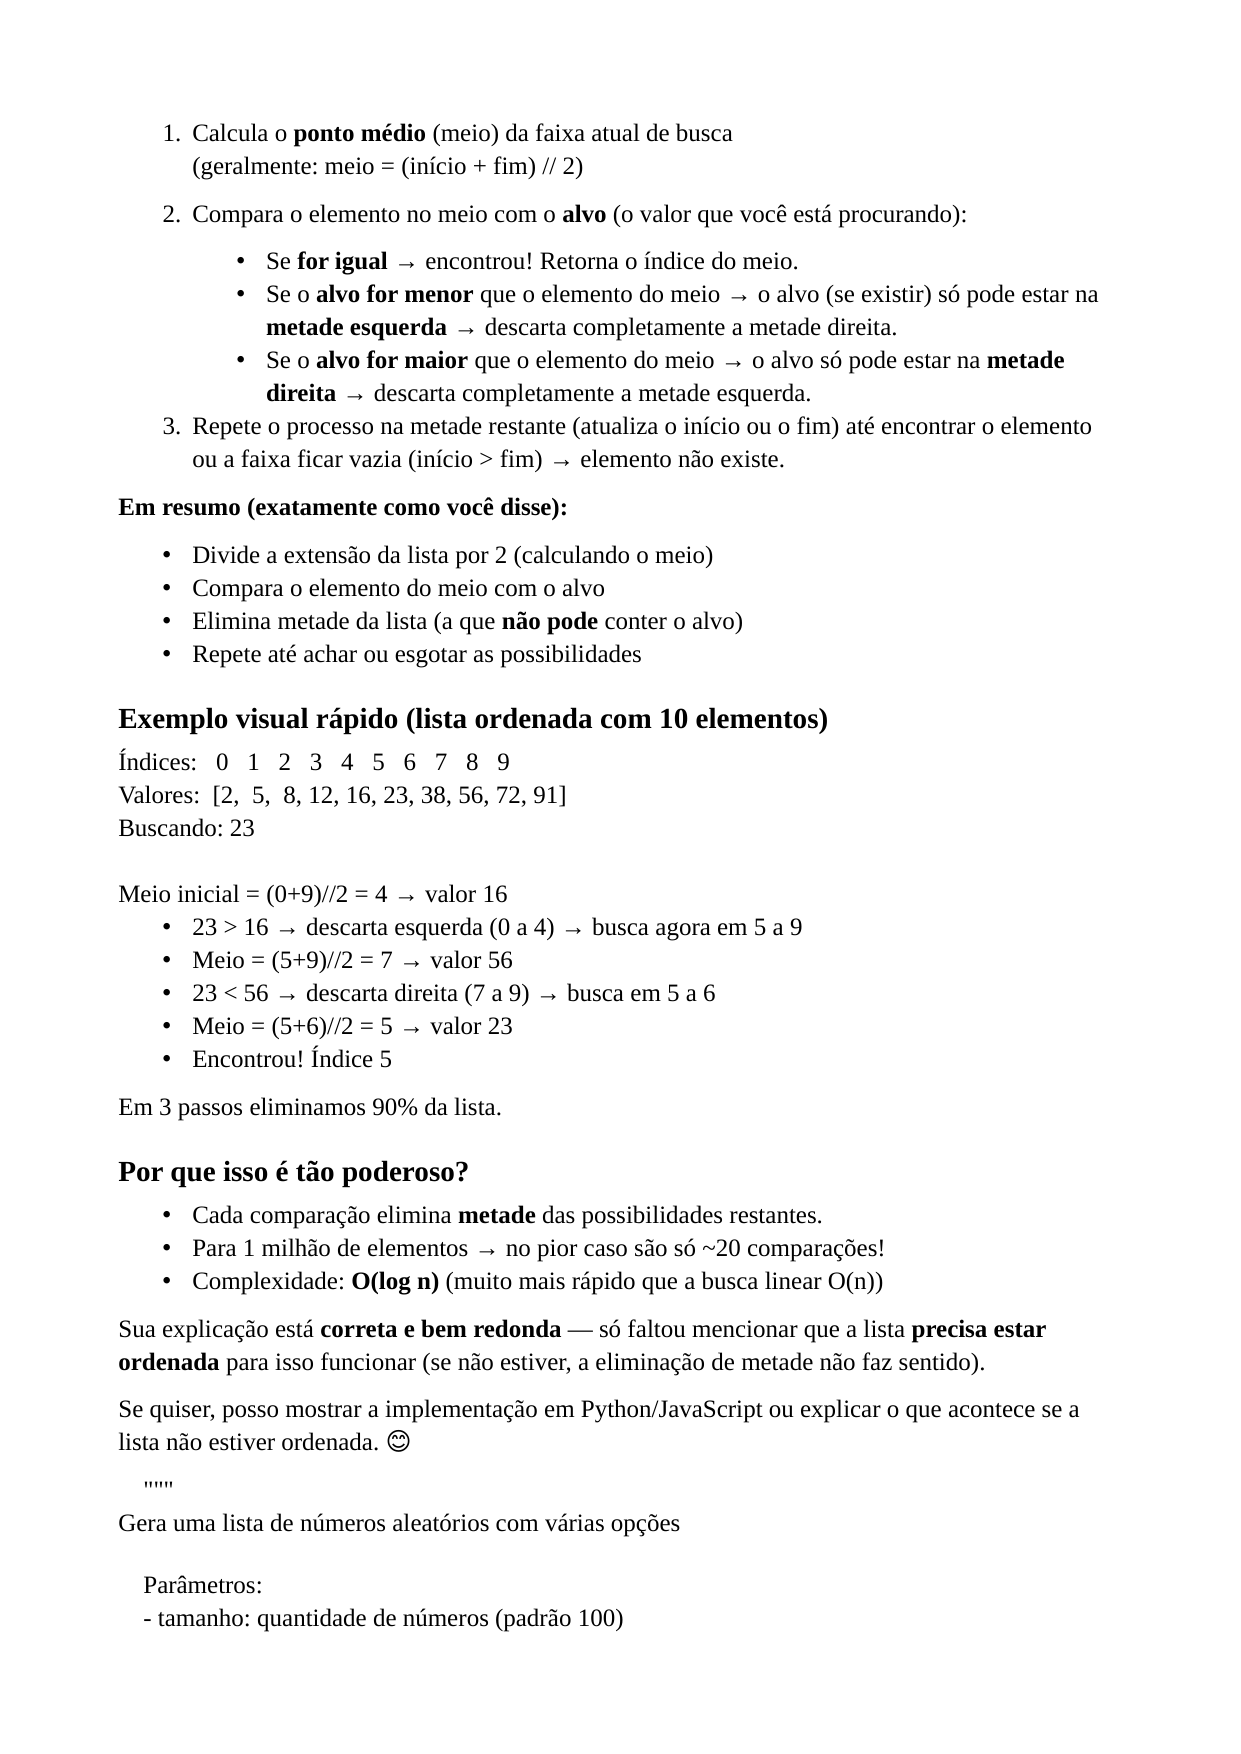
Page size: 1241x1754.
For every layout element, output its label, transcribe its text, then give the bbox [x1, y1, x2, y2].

list Divide a extensão da lista por 2 (calculando o meio) [162, 540, 1122, 568]
list Para 1 milhão de elementos → no pior caso são só ~20 comparações! [162, 1233, 1122, 1262]
text - tamanho: quantidade de números (padrão 100) [118, 1603, 1122, 1631]
list Calcula o ponto médio (meio) da faixa atual de busca (geralmente: meio = (início + fim) // 2) [162, 118, 1122, 180]
text Em resumo (exatamente como você disse): [118, 492, 1122, 521]
text Se quiser, posso mostrar a implementação em Python/JavaScript ou explicar o que acontece se a lista não estiver ordenada. 😊 [118, 1394, 1122, 1456]
list Compara o elemento no meio com o alvo (o valor que você está procurando): [162, 199, 1122, 227]
text """ [118, 1475, 1122, 1504]
text Buscando: 23 [118, 813, 1122, 842]
text Meio inicial = (0+9)//2 = 4 → valor 16 [118, 879, 1122, 908]
list Repete o processo na metade restante (atualiza o início ou o fim) até encontrar o elemento ou a faixa ficar vazia (início > fim) → elemento não existe. [162, 411, 1122, 473]
text Gera uma lista de números aleatórios com várias opções [118, 1508, 1122, 1537]
list Se o alvo for menor que o elemento do meio → o alvo (se existir) só pode estar na metade esquerda → descarta completamente a metade direita. [236, 279, 1122, 341]
list 23 > 16 → descarta esquerda (0 a 4) → busca agora em 5 a 9 [162, 912, 1122, 941]
list Se for igual → encontrou! Retorna o índice do meio. [236, 246, 1122, 275]
subtitle Exemplo visual rápido (lista ordenada com 10 elementos) [118, 701, 1122, 734]
list Cada comparação elimina metade das possibilidades restantes. [162, 1200, 1122, 1229]
list Compara o elemento do meio com o alvo [162, 573, 1122, 601]
list 23 < 56 → descarta direita (7 a 9) → busca em 5 a 6 [162, 978, 1122, 1007]
subtitle Por que isso é tão poderoso? [118, 1154, 1122, 1187]
text Em 3 passos eliminamos 90% da lista. [118, 1092, 1122, 1121]
list Meio = (5+6)//2 = 5 → valor 23 [162, 1011, 1122, 1040]
list Meio = (5+9)//2 = 7 → valor 56 [162, 945, 1122, 974]
text Parâmetros: [118, 1570, 1122, 1598]
list Se o alvo for maior que o elemento do meio → o alvo só pode estar na metade direita → descarta completamente a metade esquerda. [236, 345, 1122, 407]
list Complexidade: O(log n) (muito mais rápido que a busca linear O(n)) [162, 1266, 1122, 1295]
list Encontrou! Índice 5 [162, 1044, 1122, 1073]
text Sua explicação está correta e bem redonda — só faltou mencionar que a lista precisa estar ordenada para isso funcionar (se não estiver, a eliminação de metade não faz sentido). [118, 1314, 1122, 1375]
list Repete até achar ou esgotar as possibilidades [162, 639, 1122, 667]
text Índices: 0 1 2 3 4 5 6 7 8 9 [118, 747, 1122, 776]
text Valores: [2, 5, 8, 12, 16, 23, 38, 56, 72, 91] [118, 780, 1122, 809]
list Elimina metade da lista (a que não pode conter o alvo) [162, 606, 1122, 634]
